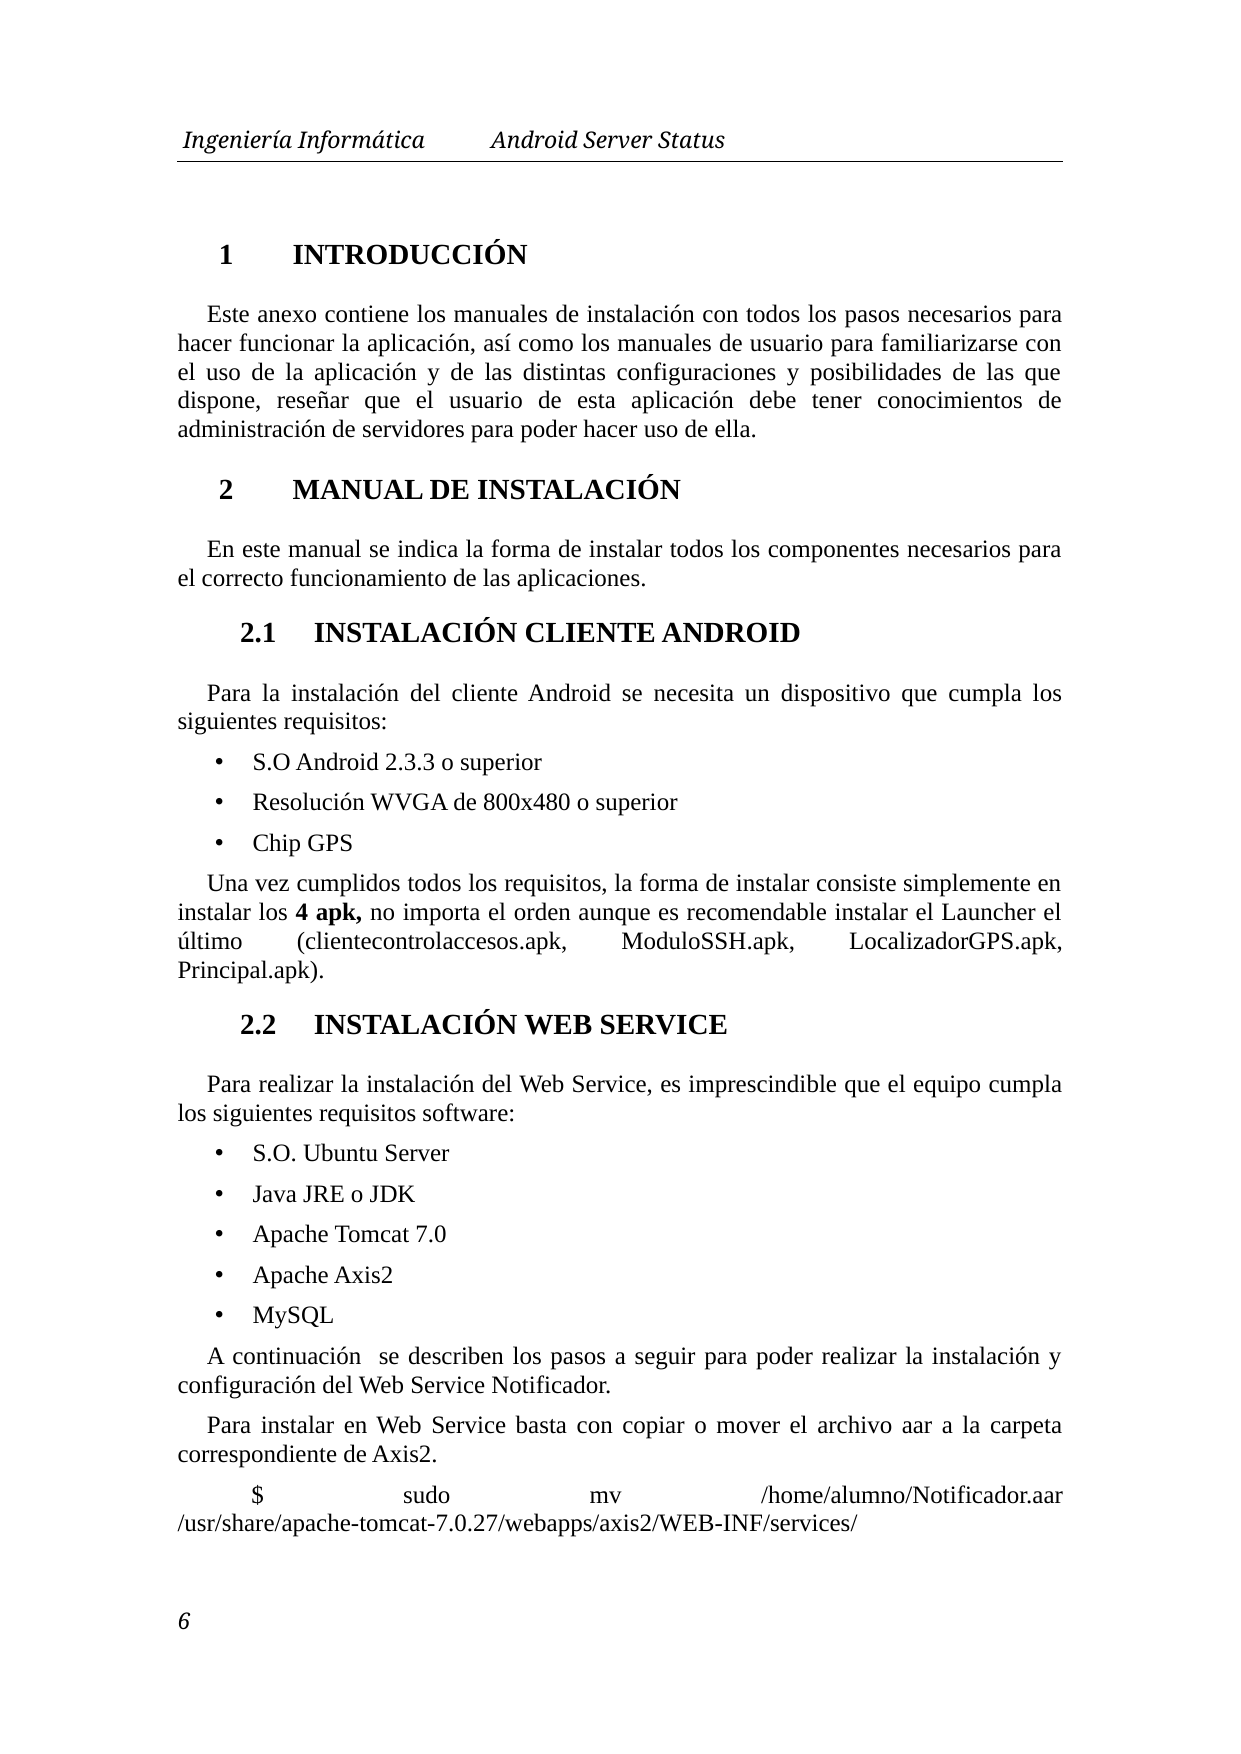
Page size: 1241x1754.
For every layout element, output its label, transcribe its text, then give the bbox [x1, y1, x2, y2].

text A continuación se describen los pasos a seguir para poder realizar la instalación y configuración del Web Service Notificador. [177, 1341, 1063, 1399]
subtitle Instalación Web Service [240, 1007, 1063, 1041]
text Para la instalación del cliente Android se necesita un dispositivo que cumpla los siguientes requisitos: [177, 678, 1063, 735]
text Una vez cumplidos todos los requisitos, la forma de instalar consiste simplemente en instalar los 4 apk, no importa el orden aunque es recomendable instalar el Launcher el último (clientecontrolaccesos.apk, ModuloSSH.apk, LocalizadorGPS.apk, Principal.apk). [177, 868, 1063, 983]
subtitle Introducción [218, 237, 1063, 270]
subtitle Instalación cliente Android [240, 616, 1063, 649]
text Este anexo contiene los manuales de instalación con todos los pasos necesarios para hacer funcionar la aplicación, así como los manuales de usuario para familiarizarse con el uso de la aplicación y de las distintas configuraciones y posibilidades de las que dispone, reseñar que el usuario de esta aplicación debe tener conocimientos de administración de servidores para poder hacer uso de ella. [177, 299, 1063, 443]
list MySQL [215, 1301, 1063, 1329]
list Apache Axis2 [215, 1260, 1063, 1289]
subtitle Manual de instalación [218, 472, 1063, 506]
text En este manual se indica la forma de instalar todos los componentes necesarios para el correcto funcionamiento de las aplicaciones. [177, 534, 1063, 592]
text Para instalar en Web Service basta con copiar o mover el archivo aar a la carpeta correspondiente de Axis2. [177, 1410, 1063, 1468]
list S.O Android 2.3.3 o superior [215, 747, 1063, 776]
text Para realizar la instalación del Web Service, es imprescindible que el equipo cumpla los siguientes requisitos software: [177, 1069, 1063, 1127]
list S.O. Ubuntu Server [215, 1138, 1063, 1167]
list Chip GPS [215, 828, 1063, 857]
list Apache Tomcat 7.0 [215, 1219, 1063, 1248]
list Resolución WVGA de 800x480 o superior [215, 787, 1063, 816]
text $ sudo mv /home/alumno/Notificador.aar /usr/share/apache-tomcat-7.0.27/webapps/axis2/WEB-INF/services/ [177, 1480, 1063, 1537]
list Java JRE o JDK [215, 1179, 1063, 1208]
